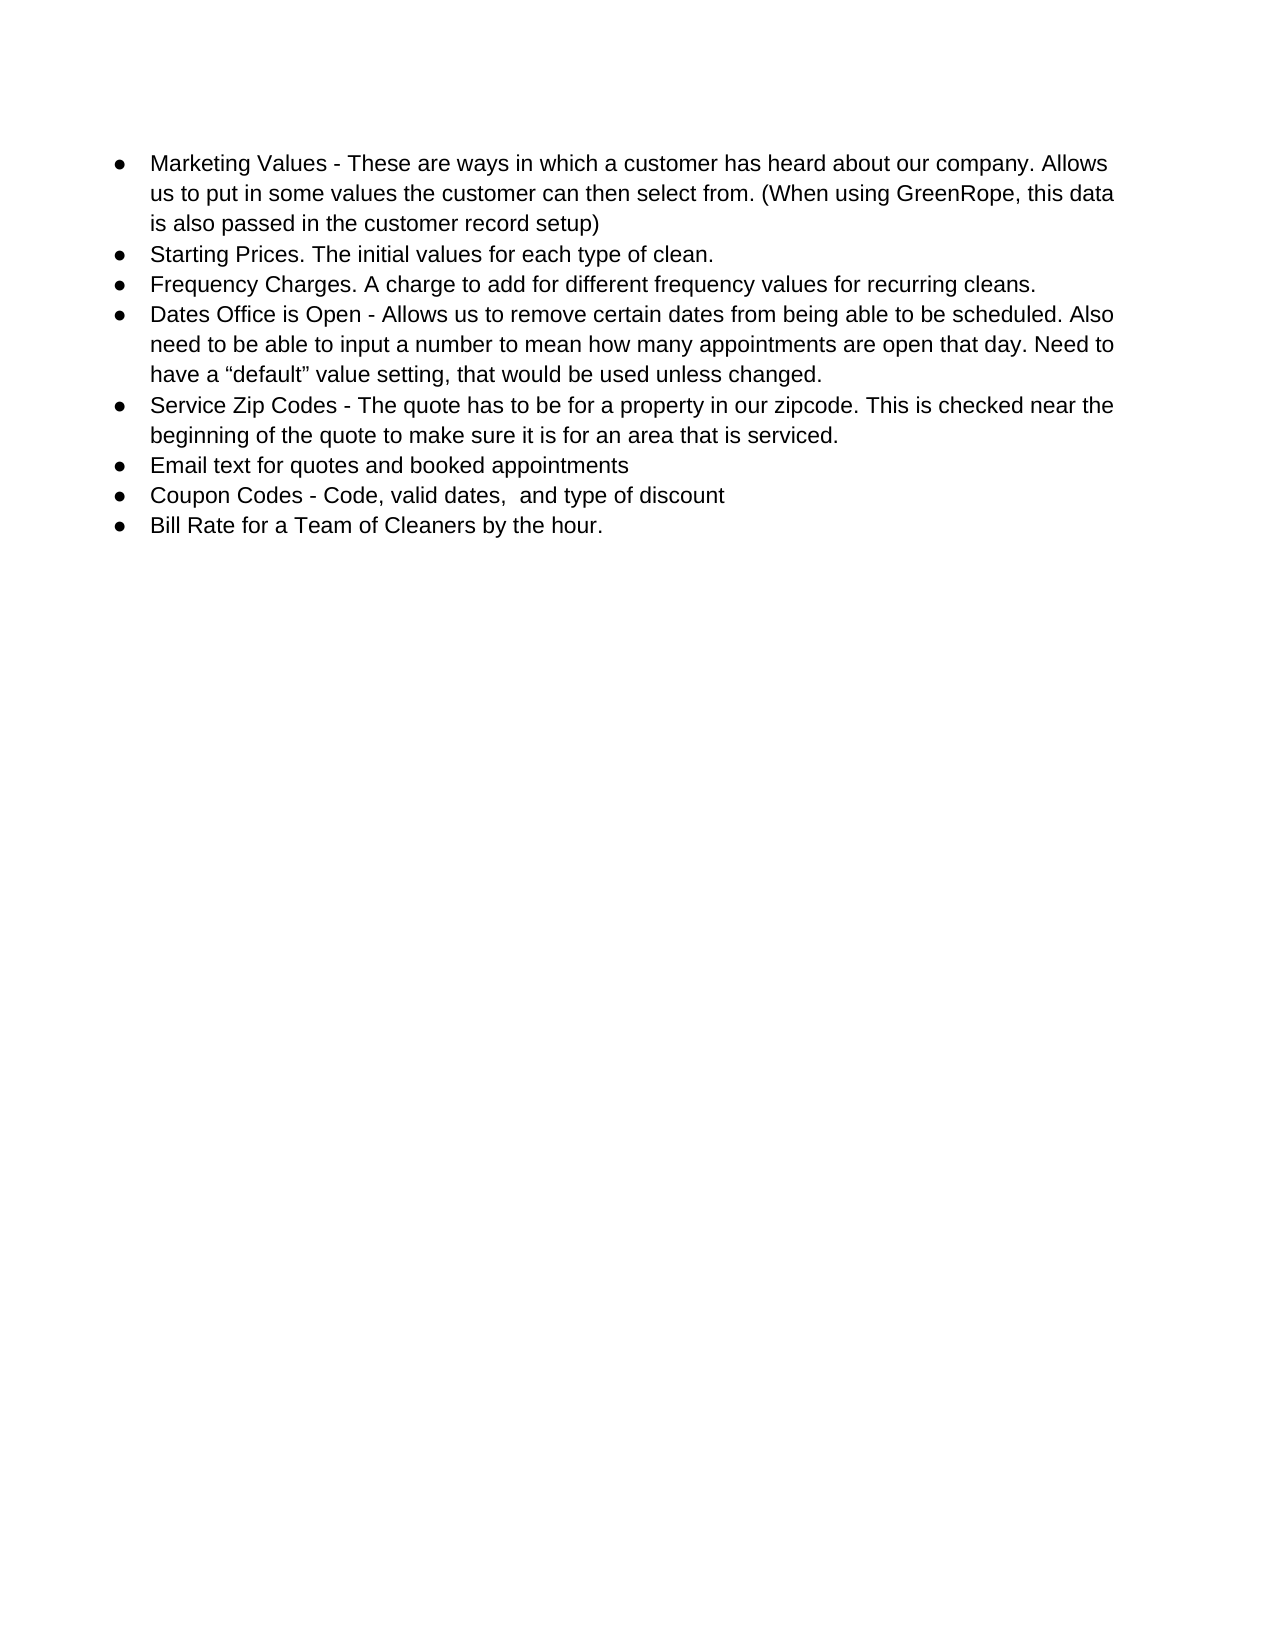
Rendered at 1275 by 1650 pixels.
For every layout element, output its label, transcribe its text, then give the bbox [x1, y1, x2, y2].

list Marketing Values - These are ways in which a customer has heard about our company. Allows us to put in some values the customer can then select from. (When using GreenRope, this data is also passed in the customer record setup) [113, 150, 1125, 237]
list Dates Office is Open - Allows us to remove certain dates from being able to be scheduled. Also need to be able to input a number to mean how many appointments are open that day. Need to have a “default” value setting, that would be used unless changed. [113, 301, 1125, 388]
list Bill Rate for a Team of Cleaners by the hour. [113, 512, 1125, 539]
list Coupon Codes - Code, valid dates, and type of discount [113, 482, 1125, 509]
list Starting Prices. The initial values for each type of clean. [113, 241, 1125, 267]
list Frequency Charges. A charge to add for different frequency values for recurring cleans. [113, 271, 1125, 297]
list Email text for quotes and booked appointments [113, 452, 1125, 478]
list Service Zip Codes - The quote has to be for a property in our zipcode. This is checked near the beginning of the quote to make sure it is for an area that is serviced. [113, 392, 1125, 448]
